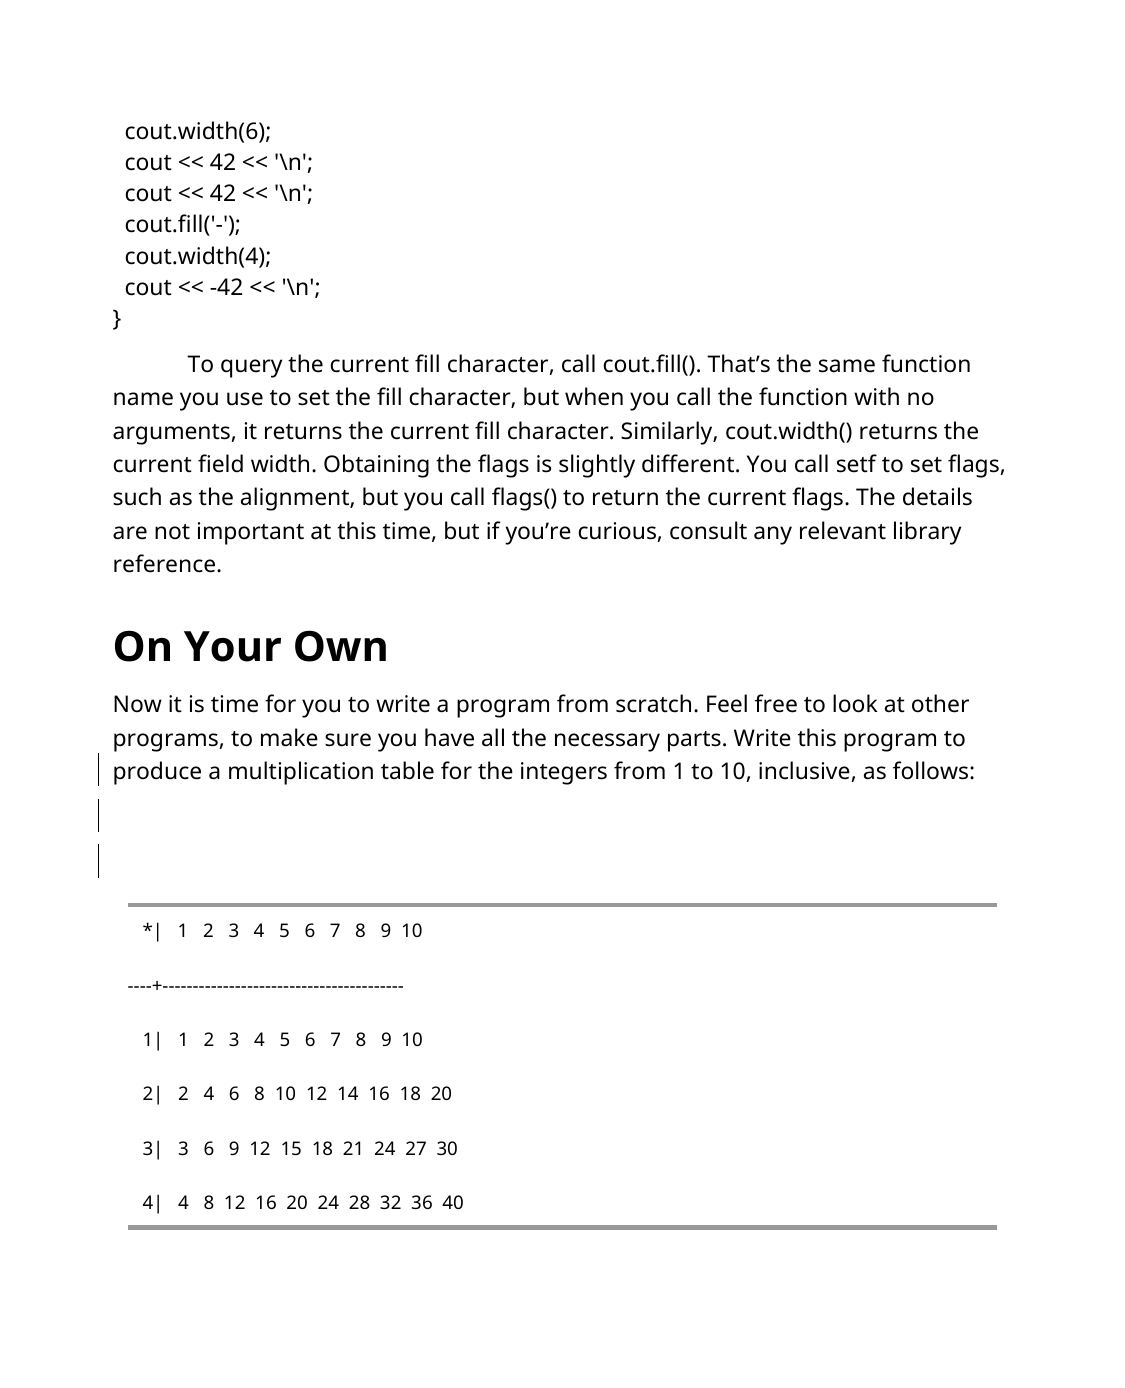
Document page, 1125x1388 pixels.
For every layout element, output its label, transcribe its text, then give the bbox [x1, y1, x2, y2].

text cout << -42 << '\n'; [112, 271, 1012, 302]
text cout.width(6); [112, 115, 1012, 146]
text 2| 2 4 6 8 10 12 14 16 18 20 [127, 1066, 997, 1106]
text cout.fill('-'); [112, 208, 1012, 240]
text } [112, 302, 1012, 333]
subtitle On Your Own [112, 617, 1012, 673]
text Now it is time for you to write a program from scratch. Feel free to look at other programs, to make sure you have all the necessary parts. Write this program to produce a multiplication table for the integers from 1 to 10, inclusive, as follows: [112, 686, 1012, 786]
text ----+---------------------------------------- [127, 957, 997, 998]
text 4| 4 8 12 16 20 24 28 32 36 40 [127, 1174, 997, 1230]
text 1| 1 2 3 4 5 6 7 8 9 10 [127, 1011, 997, 1052]
text [112, 844, 1012, 878]
text *| 1 2 3 4 5 6 7 8 9 10 [127, 904, 997, 943]
text To query the current fill character, call cout.fill(). That’s the same function name you use to set the fill character, but when you call the function with no arguments, it returns the current fill character. Similarly, cout.width() returns the current field width. Obtaining the flags is slightly different. You call setf to set flags, such as the alignment, but you call flags() to return the current flags. The details are not important at this time, but if you’re curious, consult any relevant library reference. [112, 346, 1012, 579]
text 3| 3 6 9 12 15 18 21 24 27 30 [127, 1120, 997, 1160]
text cout.width(4); [112, 240, 1012, 271]
text cout << 42 << '\n'; [112, 177, 1012, 208]
text cout << 42 << '\n'; [112, 146, 1012, 177]
